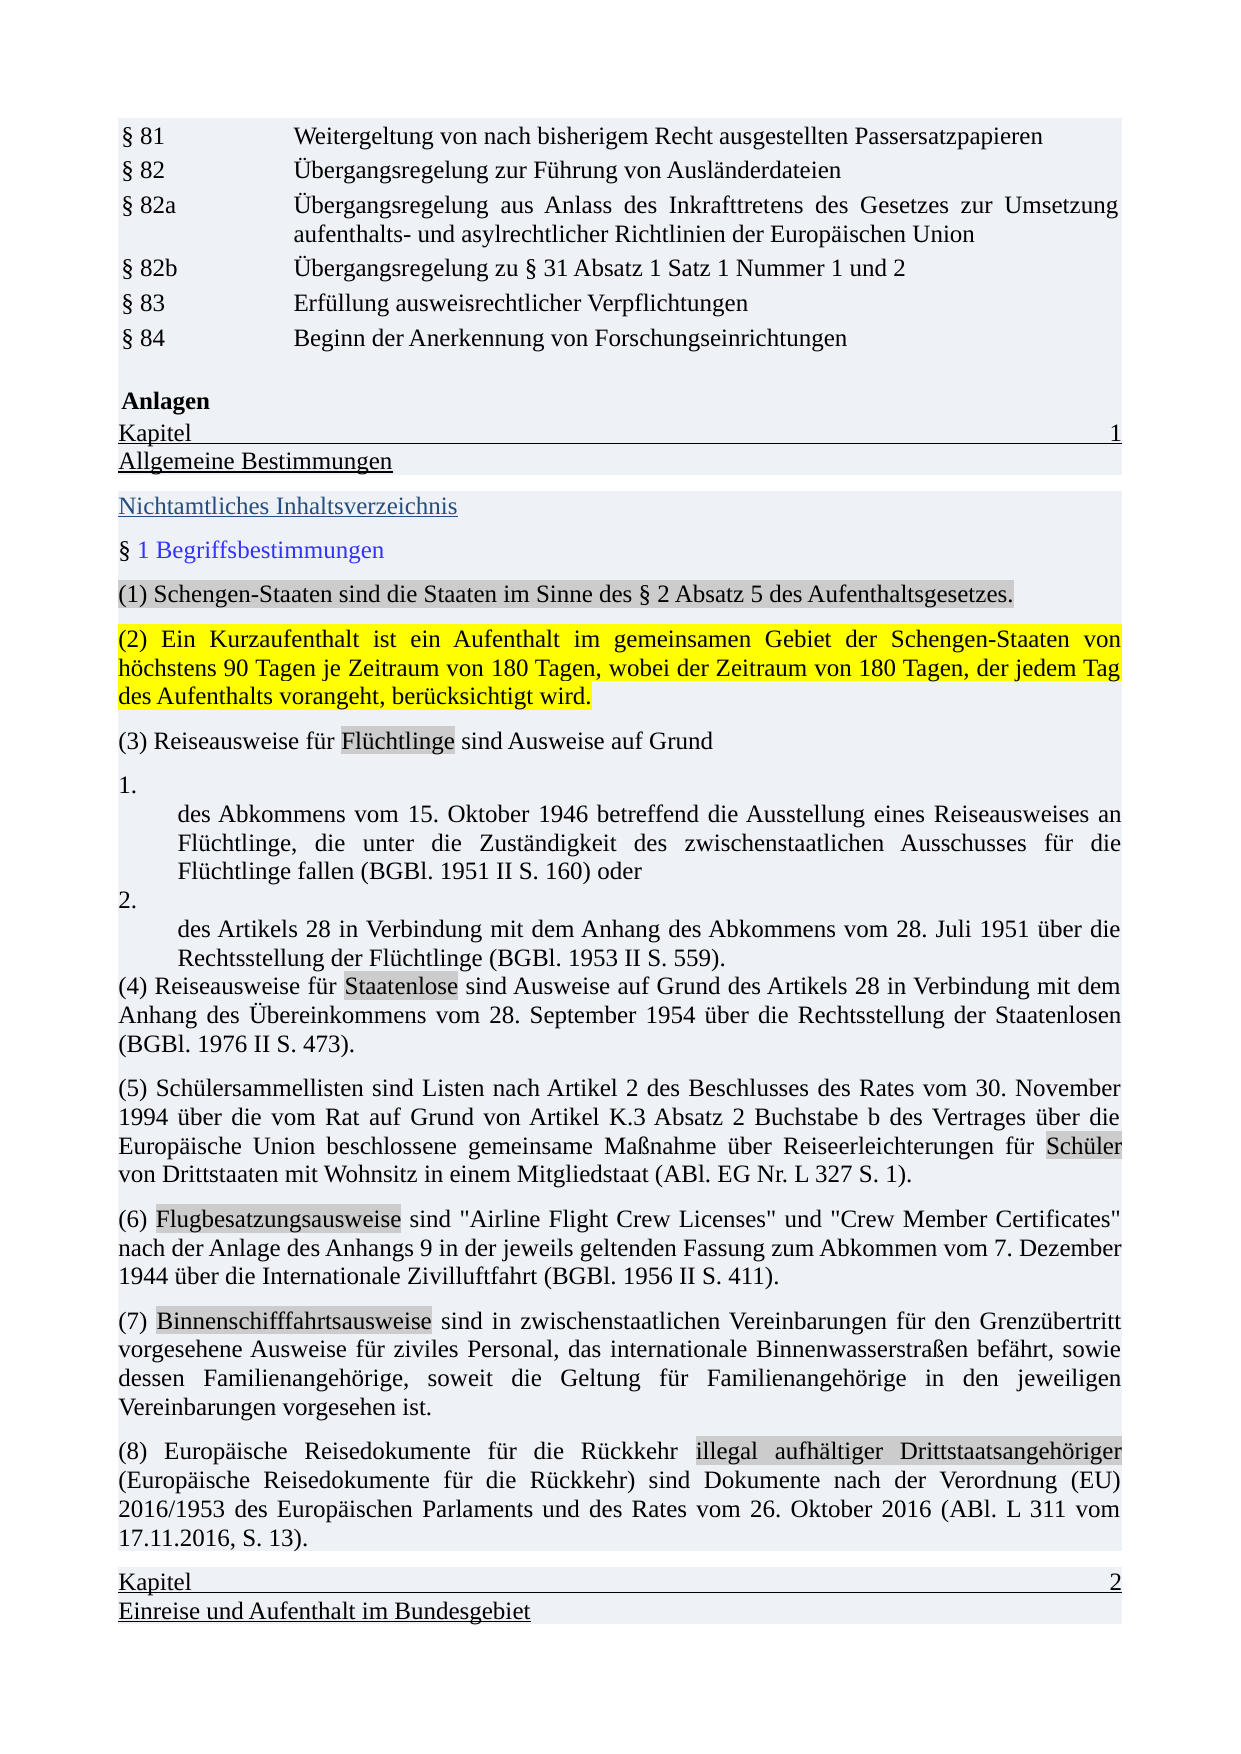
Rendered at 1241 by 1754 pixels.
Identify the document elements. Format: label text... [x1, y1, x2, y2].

table_cell § 82 [118, 153, 290, 187]
subtitle Kapitel 2 [118, 1567, 1122, 1592]
table_cell § 82b [118, 251, 290, 285]
subtitle Allgemeine Bestimmungen [118, 444, 1122, 475]
table_cell Weitergeltung von nach bisherigem Recht ausgestellten Passersatzpapieren [290, 118, 1122, 153]
subtitle 2. [118, 885, 1122, 914]
table_cell Übergangsregelung aus Anlass des Inkrafttretens des Gesetzes zur Umsetzung aufenthalts- und asylrechtlicher Richtlinien der Europäischen Union [290, 187, 1122, 251]
table_cell § 83 [118, 285, 290, 320]
subtitle Einreise und Aufenthalt im Bundesgebiet [118, 1593, 1122, 1624]
subtitle Kapitel 1 [118, 418, 1122, 443]
text (5) Schülersammellisten sind Listen nach Artikel 2 des Beschlusses des Rates vom 30. November 1994 über die vom Rat auf Grund von Artikel K.3 Absatz 2 Buchstabe b des Vertrages über die Europäische Union beschlossene gemeinsame Maßnahme über Reiseerleichterungen für Schüler von Drittstaaten mit Wohnsitz in einem Mitgliedstaat (ABl. EG Nr. L 327 S. 1). [118, 1073, 1122, 1188]
text (2) Ein Kurzaufenthalt ist ein Aufenthalt im gemeinsamen Gebiet der Schengen-Staaten von höchstens 90 Tagen je Zeitraum von 180 Tagen, wobei der Zeitraum von 180 Tagen, der jedem Tag des Aufenthalts vorangeht, berücksichtigt wird. [118, 624, 1122, 710]
text (3) Reiseausweise für Flüchtlinge sind Ausweise auf Grund [118, 726, 1122, 754]
text (4) Reiseausweise für Staatenlose sind Ausweise auf Grund des Artikels 28 in Verbindung mit dem Anhang des Übereinkommens vom 28. September 1954 über die Rechtsstellung der Staatenlosen (BGBl. 1976 II S. 473). [118, 971, 1122, 1058]
table_cell Anlagen [118, 354, 1122, 418]
table_cell Übergangsregelung zur Führung von Ausländerdateien [290, 153, 1122, 187]
table_cell § 82a [118, 187, 290, 251]
text (1) Schengen-Staaten sind die Staaten im Sinne des § 2 Absatz 5 des Aufenthaltsgesetzes. [118, 579, 1122, 608]
text (7) Binnenschifffahrtsausweise sind in zwischenstaatlichen Vereinbarungen für den Grenzübertritt vorgesehene Ausweise für ziviles Personal, das internationale Binnenwasserstraßen befährt, sowie dessen Familienangehörige, soweit die Geltung für Familienangehörige in den jeweiligen Vereinbarungen vorgesehen ist. [118, 1306, 1122, 1421]
table_cell Übergangsregelung zu § 31 Absatz 1 Satz 1 Nummer 1 und 2 [290, 251, 1122, 285]
table_cell § 81 [118, 118, 290, 153]
table_cell Beginn der Anerkennung von Forschungseinrichtungen [290, 320, 1122, 354]
table_cell Erfüllung ausweisrechtlicher Verpflichtungen [290, 285, 1122, 320]
table_cell § 84 [118, 320, 290, 354]
list des Artikels 28 in Verbindung mit dem Anhang des Abkommens vom 28. Juli 1951 über die Rechtsstellung der Flüchtlinge (BGBl. 1953 II S. 559). [177, 914, 1122, 971]
text (8) Europäische Reisedokumente für die Rückkehr illegal aufhältiger Drittstaatsangehöriger (Europäische Reisedokumente für die Rückkehr) sind Dokumente nach der Verordnung (EU) 2016/1953 des Europäischen Parlaments und des Rates vom 26. Oktober 2016 (ABl. L 311 vom 17.11.2016, S. 13). [118, 1436, 1122, 1551]
text (6) Flugbesatzungsausweise sind "Airline Flight Crew Licenses" und "Crew Member Certificates" nach der Anlage des Anhangs 9 in der jeweils geltenden Fassung zum Abkommen vom 7. Dezember 1944 über die Internationale Zivilluftfahrt (BGBl. 1956 II S. 411). [118, 1204, 1122, 1290]
subtitle 1. [118, 770, 1122, 799]
list des Abkommens vom 15. Oktober 1946 betreffend die Ausstellung eines Reiseausweises an Flüchtlinge, die unter die Zuständigkeit des zwischenstaatlichen Ausschusses für die Flüchtlinge fallen (BGBl. 1951 II S. 160) oder [177, 799, 1122, 885]
text Nichtamtliches Inhaltsverzeichnis [118, 491, 1122, 519]
subtitle § 1 Begriffsbestimmungen [118, 535, 1122, 564]
